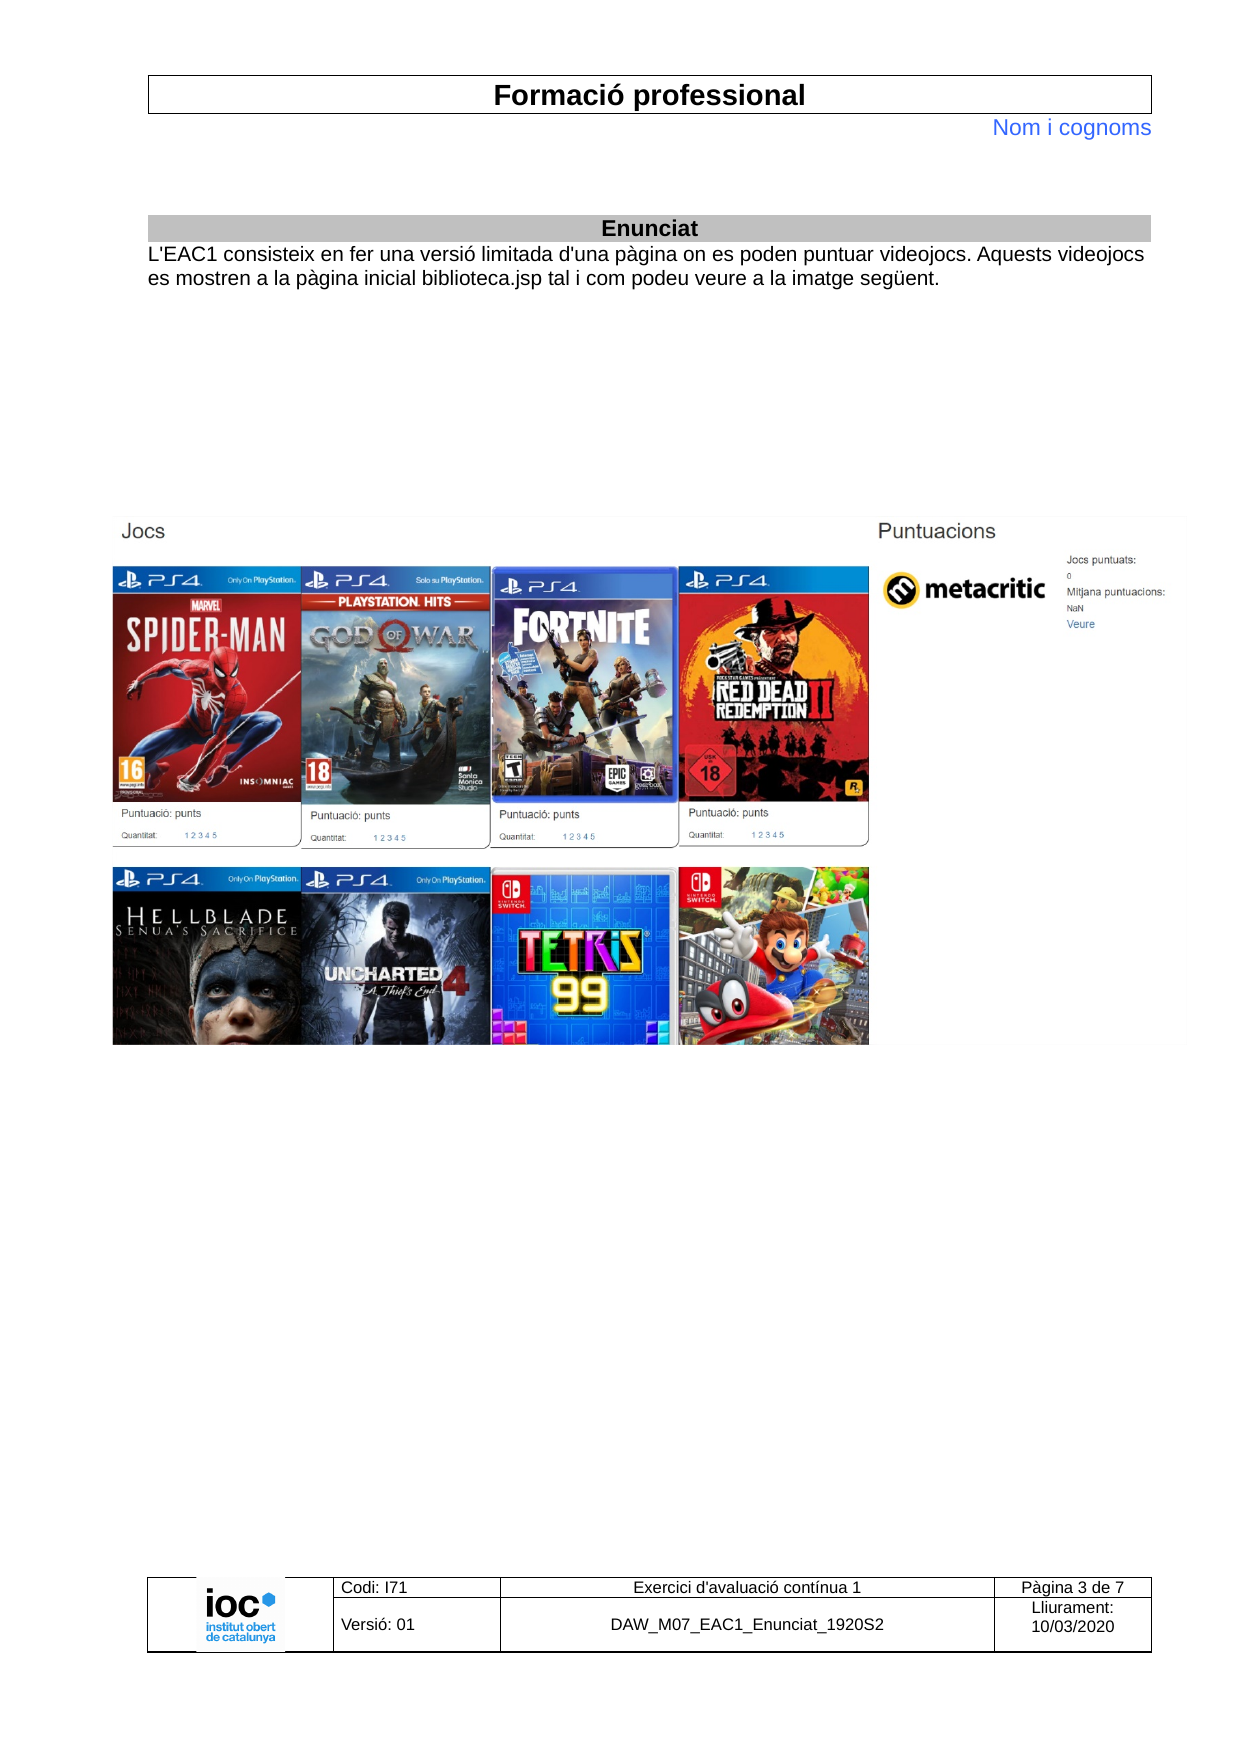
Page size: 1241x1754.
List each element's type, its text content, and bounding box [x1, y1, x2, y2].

picture [112, 516, 1187, 1045]
text Enunciat [148, 215, 1151, 242]
picture [196, 1577, 286, 1652]
text L'EAC1 consisteix en fer una versió limitada d'una pàgina on es poden puntuar videojocs. Aquests videojocs es mostren a la pàgina inicial biblioteca.jsp tal i com podeu veure a la imatge següent. [148, 242, 1151, 289]
